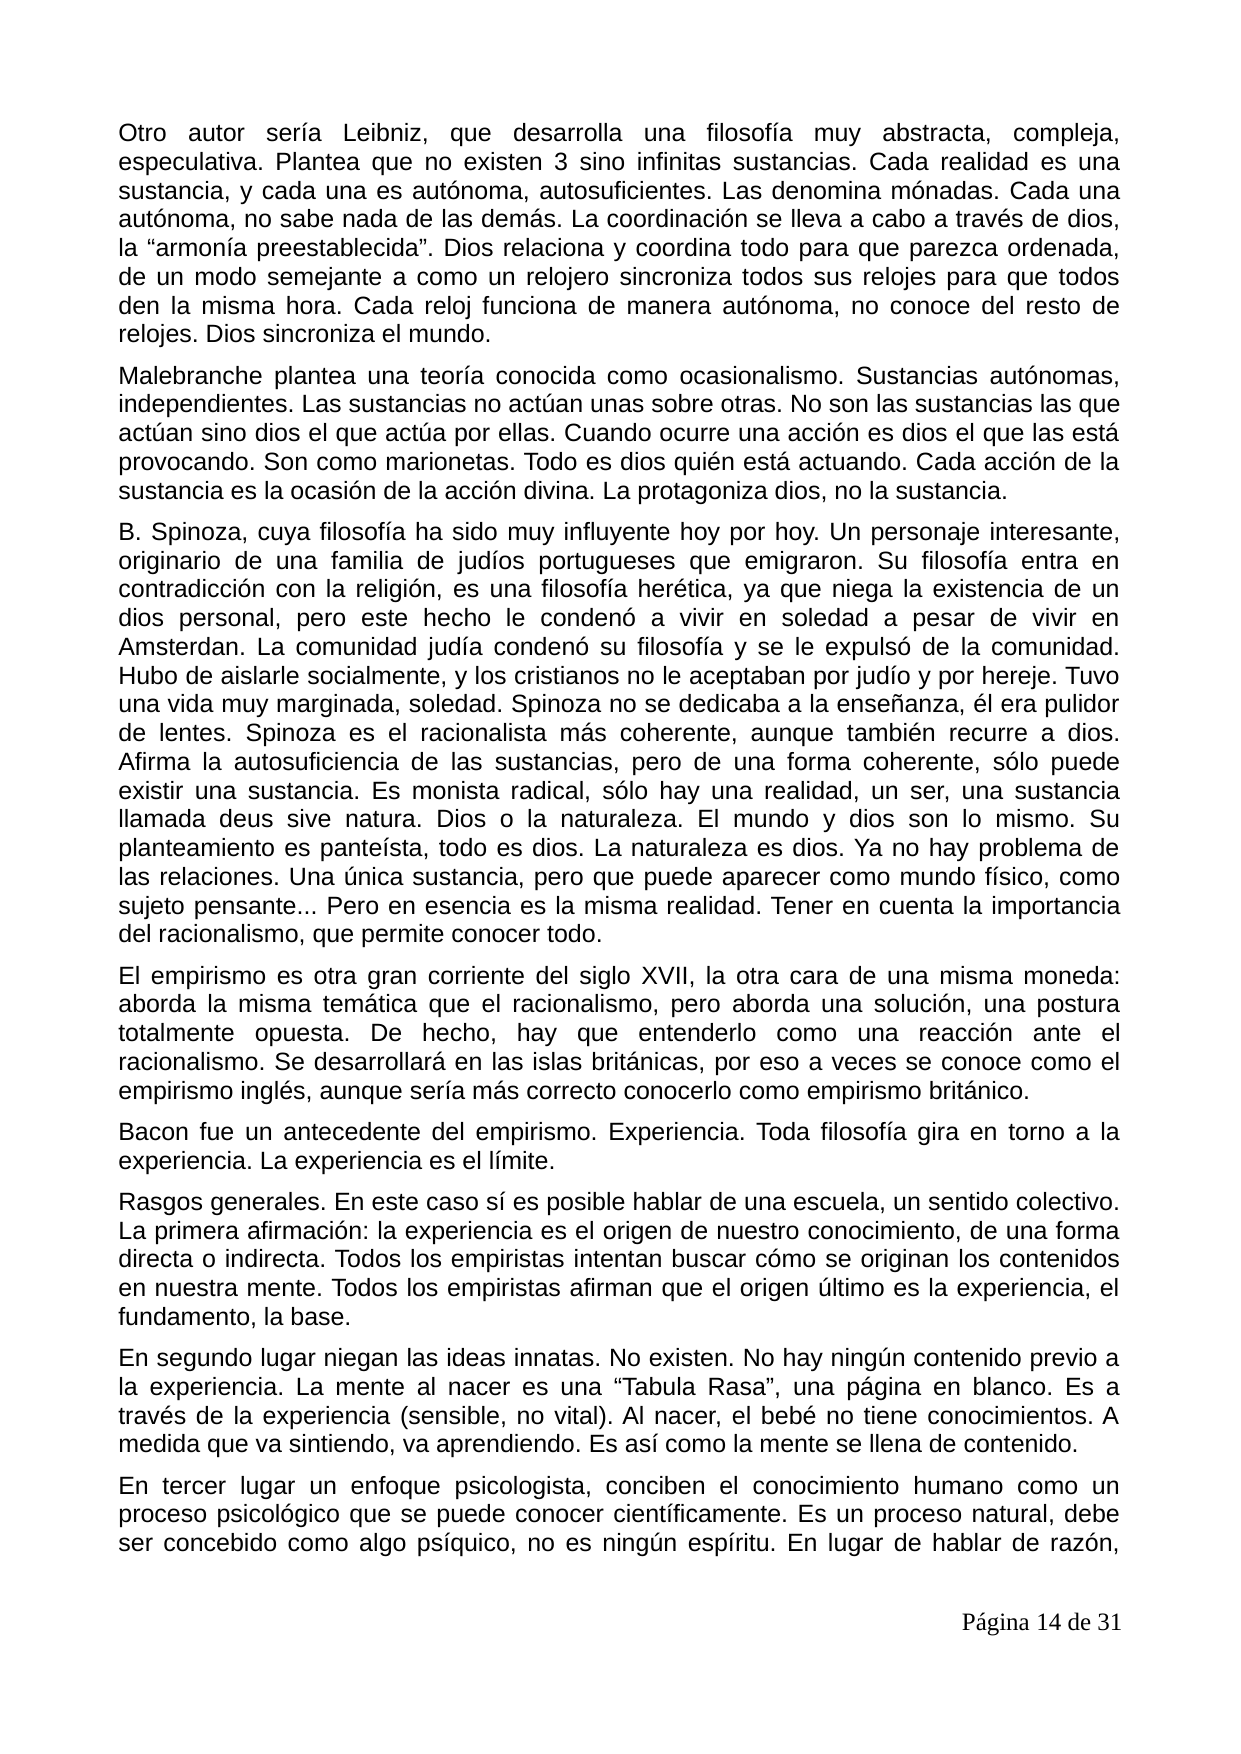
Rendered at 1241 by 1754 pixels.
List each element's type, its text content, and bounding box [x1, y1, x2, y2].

text En segundo lugar niegan las ideas innatas. No existen. No hay ningún contenido previo a la experiencia. La mente al nacer es una “Tabula Rasa”, una página en blanco. Es a través de la experiencia (sensible, no vital). Al nacer, el bebé no tiene conocimientos. A medida que va sintiendo, va aprendiendo. Es así como la mente se llena de contenido. [118, 1343, 1122, 1458]
text En tercer lugar un enfoque psicologista, conciben el conocimiento humano como un proceso psicológico que se puede conocer científicamente. Es un proceso natural, debe ser concebido como algo psíquico, no es ningún espíritu. En lugar de hablar de razón, [118, 1471, 1122, 1557]
text El empirismo es otra gran corriente del siglo XVII, la otra cara de una misma moneda: aborda la misma temática que el racionalismo, pero aborda una solución, una postura totalmente opuesta. De hecho, hay que entenderlo como una reacción ante el racionalismo. Se desarrollará en las islas británicas, por eso a veces se conoce como el empirismo inglés, aunque sería más correcto conocerlo como empirismo británico. [118, 961, 1122, 1104]
text Malebranche plantea una teoría conocida como ocasionalismo. Sustancias autónomas, independientes. Las sustancias no actúan unas sobre otras. No son las sustancias las que actúan sino dios el que actúa por ellas. Cuando ocurre una acción es dios el que las está provocando. Son como marionetas. Todo es dios quién está actuando. Cada acción de la sustancia es la ocasión de la acción divina. La protagoniza dios, no la sustancia. [118, 361, 1122, 504]
text Bacon fue un antecedente del empirismo. Experiencia. Toda filosofía gira en torno a la experiencia. La experiencia es el límite. [118, 1117, 1122, 1174]
text B. Spinoza, cuya filosofía ha sido muy influyente hoy por hoy. Un personaje interesante, originario de una familia de judíos portugueses que emigraron. Su filosofía entra en contradicción con la religión, es una filosofía herética, ya que niega la existencia de un dios personal, pero este hecho le condenó a vivir en soledad a pesar de vivir en Amsterdan. La comunidad judía condenó su filosofía y se le expulsó de la comunidad. Hubo de aislarle socialmente, y los cristianos no le aceptaban por judío y por hereje. Tuvo una vida muy marginada, soledad. Spinoza no se dedicaba a la enseñanza, él era pulidor de lentes. Spinoza es el racionalista más coherente, aunque también recurre a dios. Afirma la autosuficiencia de las sustancias, pero de una forma coherente, sólo puede existir una sustancia. Es monista radical, sólo hay una realidad, un ser, una sustancia llamada deus sive natura. Dios o la naturaleza. El mundo y dios son lo mismo. Su planteamiento es panteísta, todo es dios. La naturaleza es dios. Ya no hay problema de las relaciones. Una única sustancia, pero que puede aparecer como mundo físico, como sujeto pensante... Pero en esencia es la misma realidad. Tener en cuenta la importancia del racionalismo, que permite conocer todo. [118, 517, 1122, 948]
text Otro autor sería Leibniz, que desarrolla una filosofía muy abstracta, compleja, especulativa. Plantea que no existen 3 sino infinitas sustancias. Cada realidad es una sustancia, y cada una es autónoma, autosuficientes. Las denomina mónadas. Cada una autónoma, no sabe nada de las demás. La coordinación se lleva a cabo a través de dios, la “armonía preestablecida”. Dios relaciona y coordina todo para que parezca ordenada, de un modo semejante a como un relojero sincroniza todos sus relojes para que todos den la misma hora. Cada reloj funciona de manera autónoma, no conoce del resto de relojes. Dios sincroniza el mundo. [118, 118, 1122, 348]
text Rasgos generales. En este caso sí es posible hablar de una escuela, un sentido colectivo. La primera afirmación: la experiencia es el origen de nuestro conocimiento, de una forma directa o indirecta. Todos los empiristas intentan buscar cómo se originan los contenidos en nuestra mente. Todos los empiristas afirman que el origen último es la experiencia, el fundamento, la base. [118, 1187, 1122, 1331]
